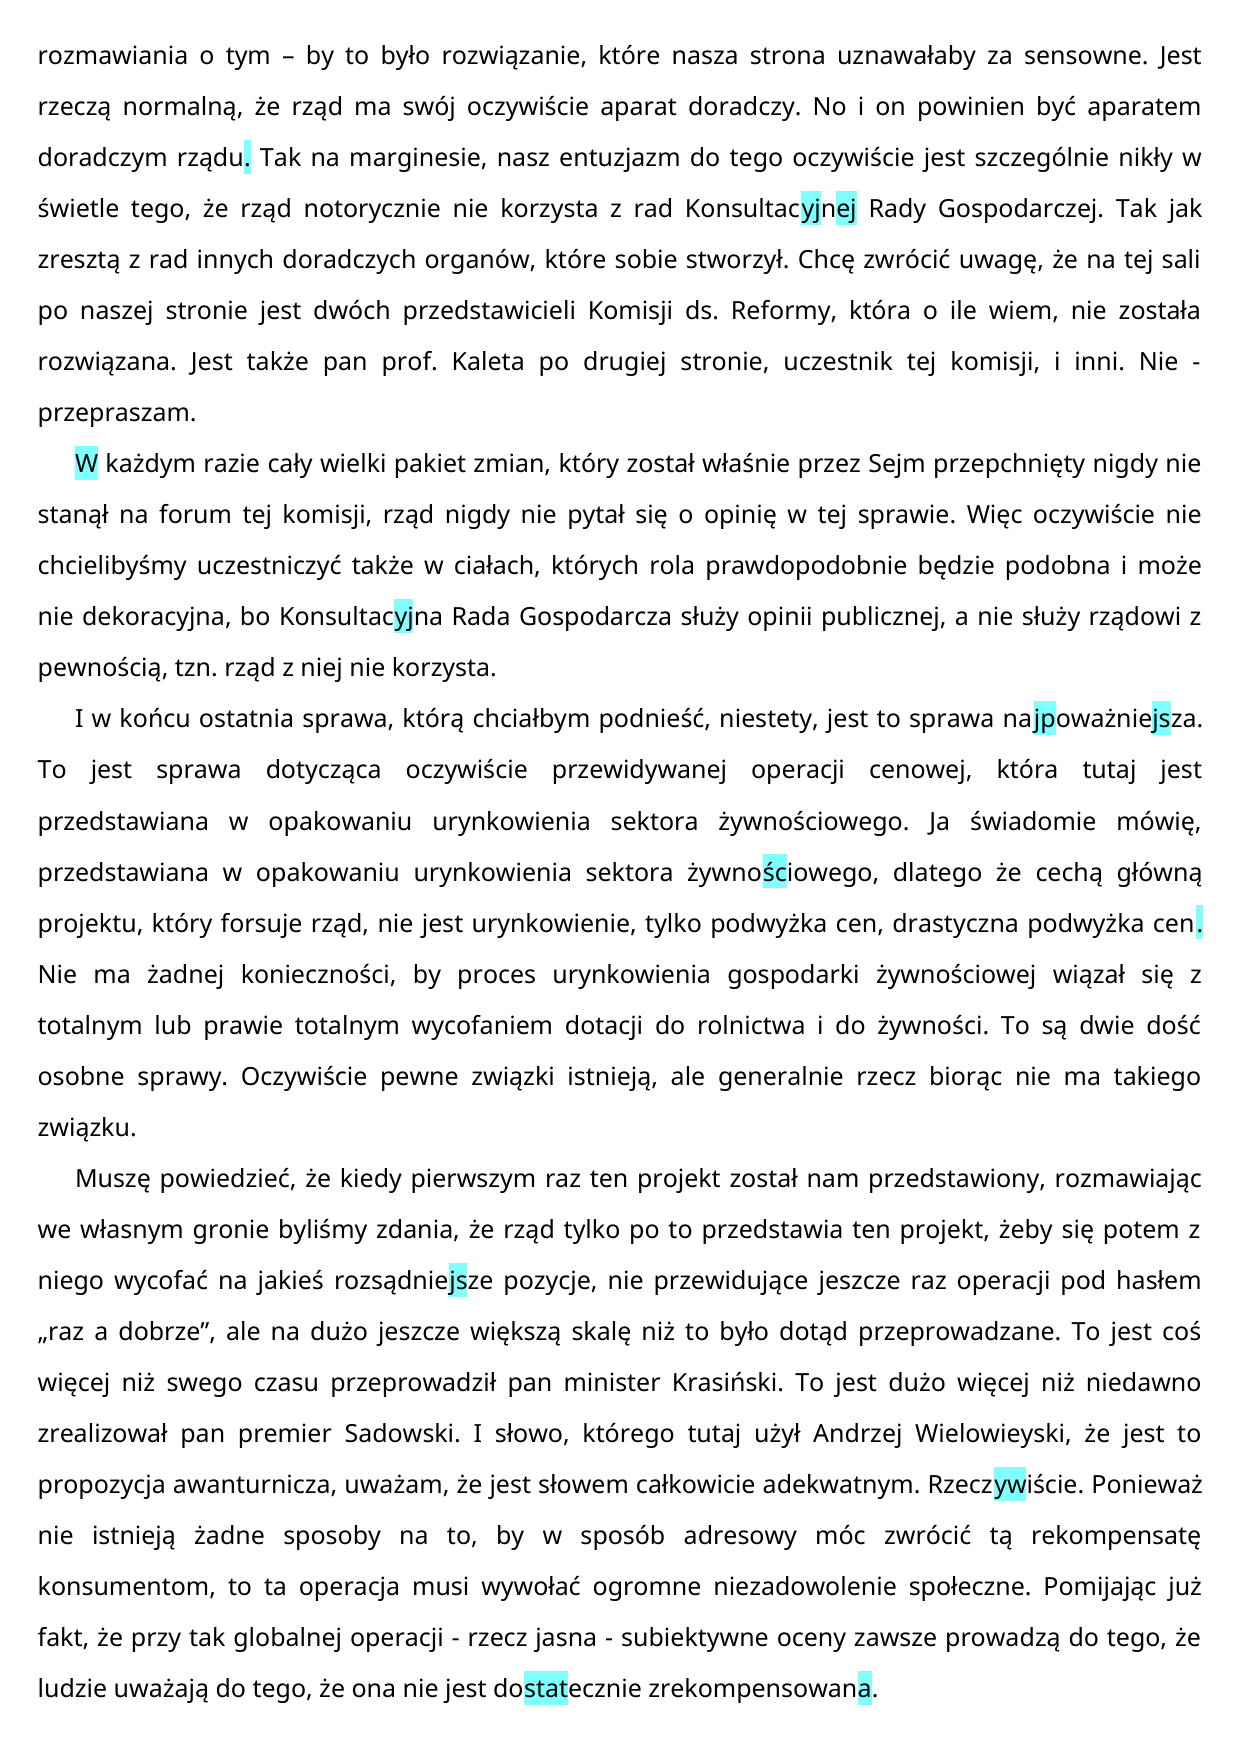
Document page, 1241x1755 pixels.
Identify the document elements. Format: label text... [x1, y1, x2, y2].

text W każdym razie cały wielki pakiet zmian, który został właśnie przez Sejm przepchnięty nigdy nie stanął na forum tej komisji, rząd nigdy nie pytał się o opinię w tej sprawie. Więc oczywiście nie chcielibyśmy uczestniczyć także w ciałach, których rola prawdopodobnie będzie podobna i może nie dekoracyjna, bo Konsultacyjna Rada Gospodarcza służy opinii publicznej, a nie służy rządowi z pewnością, tzn. rząd z niej nie korzysta. [37, 446, 1203, 684]
text rozmawiania o tym – by to było rozwiązanie, które nasza strona uznawałaby za sensowne. Jest rzeczą normalną, że rząd ma swój oczywiście aparat doradczy. No i on powinien być aparatem doradczym rządu. Tak na marginesie, nasz entuzjazm do tego oczywiście jest szczególnie nikły w świetle tego, że rząd notorycznie nie korzysta z rad Konsultacyjnej Rady Gospodarczej. Tak jak zresztą z rad innych doradczych organów, które sobie stworzył. Chcę zwrócić uwagę, że na tej sali po naszej stronie jest dwóch przedstawicieli Komisji ds. Reformy, która o ile wiem, nie została rozwiązana. Jest także pan prof. Kaleta po drugiej stronie, uczestnik tej komisji, i inni. Nie - przepraszam. [37, 37, 1203, 429]
text I w końcu ostatnia sprawa, którą chciałbym podnieść, niestety, jest to sprawa najpoważniejsza. To jest sprawa dotycząca oczywiście przewidywanej operacji cenowej, która tutaj jest przedstawiana w opakowaniu urynkowienia sektora żywnościowego. Ja świadomie mówię, przedstawiana w opakowaniu urynkowienia sektora żywnościowego, dlatego że cechą główną projektu, który forsuje rząd, nie jest urynkowienie, tylko podwyżka cen, drastyczna podwyżka cen. Nie ma żadnej konieczności, by proces urynkowienia gospodarki żywnościowej wiązał się z totalnym lub prawie totalnym wycofaniem dotacji do rolnictwa i do żywności. To są dwie dość osobne sprawy. Oczywiście pewne związki istnieją, ale generalnie rzecz biorąc nie ma takiego związku. [37, 701, 1203, 1143]
text Muszę powiedzieć, że kiedy pierwszym raz ten projekt został nam przedstawiony, rozmawiając we własnym gronie byliśmy zdania, że rząd tylko po to przedstawia ten projekt, żeby się potem z niego wycofać na jakieś rozsądniejsze pozycje, nie przewidujące jeszcze raz operacji pod hasłem „raz a dobrze”, ale na dużo jeszcze większą skalę niż to było dotąd przeprowadzane. To jest coś więcej niż swego czasu przeprowadził pan minister Krasiński. To jest dużo więcej niż niedawno zrealizował pan premier Sadowski. I słowo, którego tutaj użył Andrzej Wielowieyski, że jest to propozycja awanturnicza, uważam, że jest słowem całkowicie adekwatnym. Rzeczywiście. Ponieważ nie istnieją żadne sposoby na to, by w sposób adresowy móc zwrócić tą rekompensatę konsumentom, to ta operacja musi wywołać ogromne niezadowolenie społeczne. Pomijając już fakt, że przy tak globalnej operacji - rzecz jasna - subiektywne oceny zawsze prowadzą do tego, że ludzie uważają do tego, że ona nie jest dostatecznie zrekompensowana. [37, 1160, 1203, 1705]
